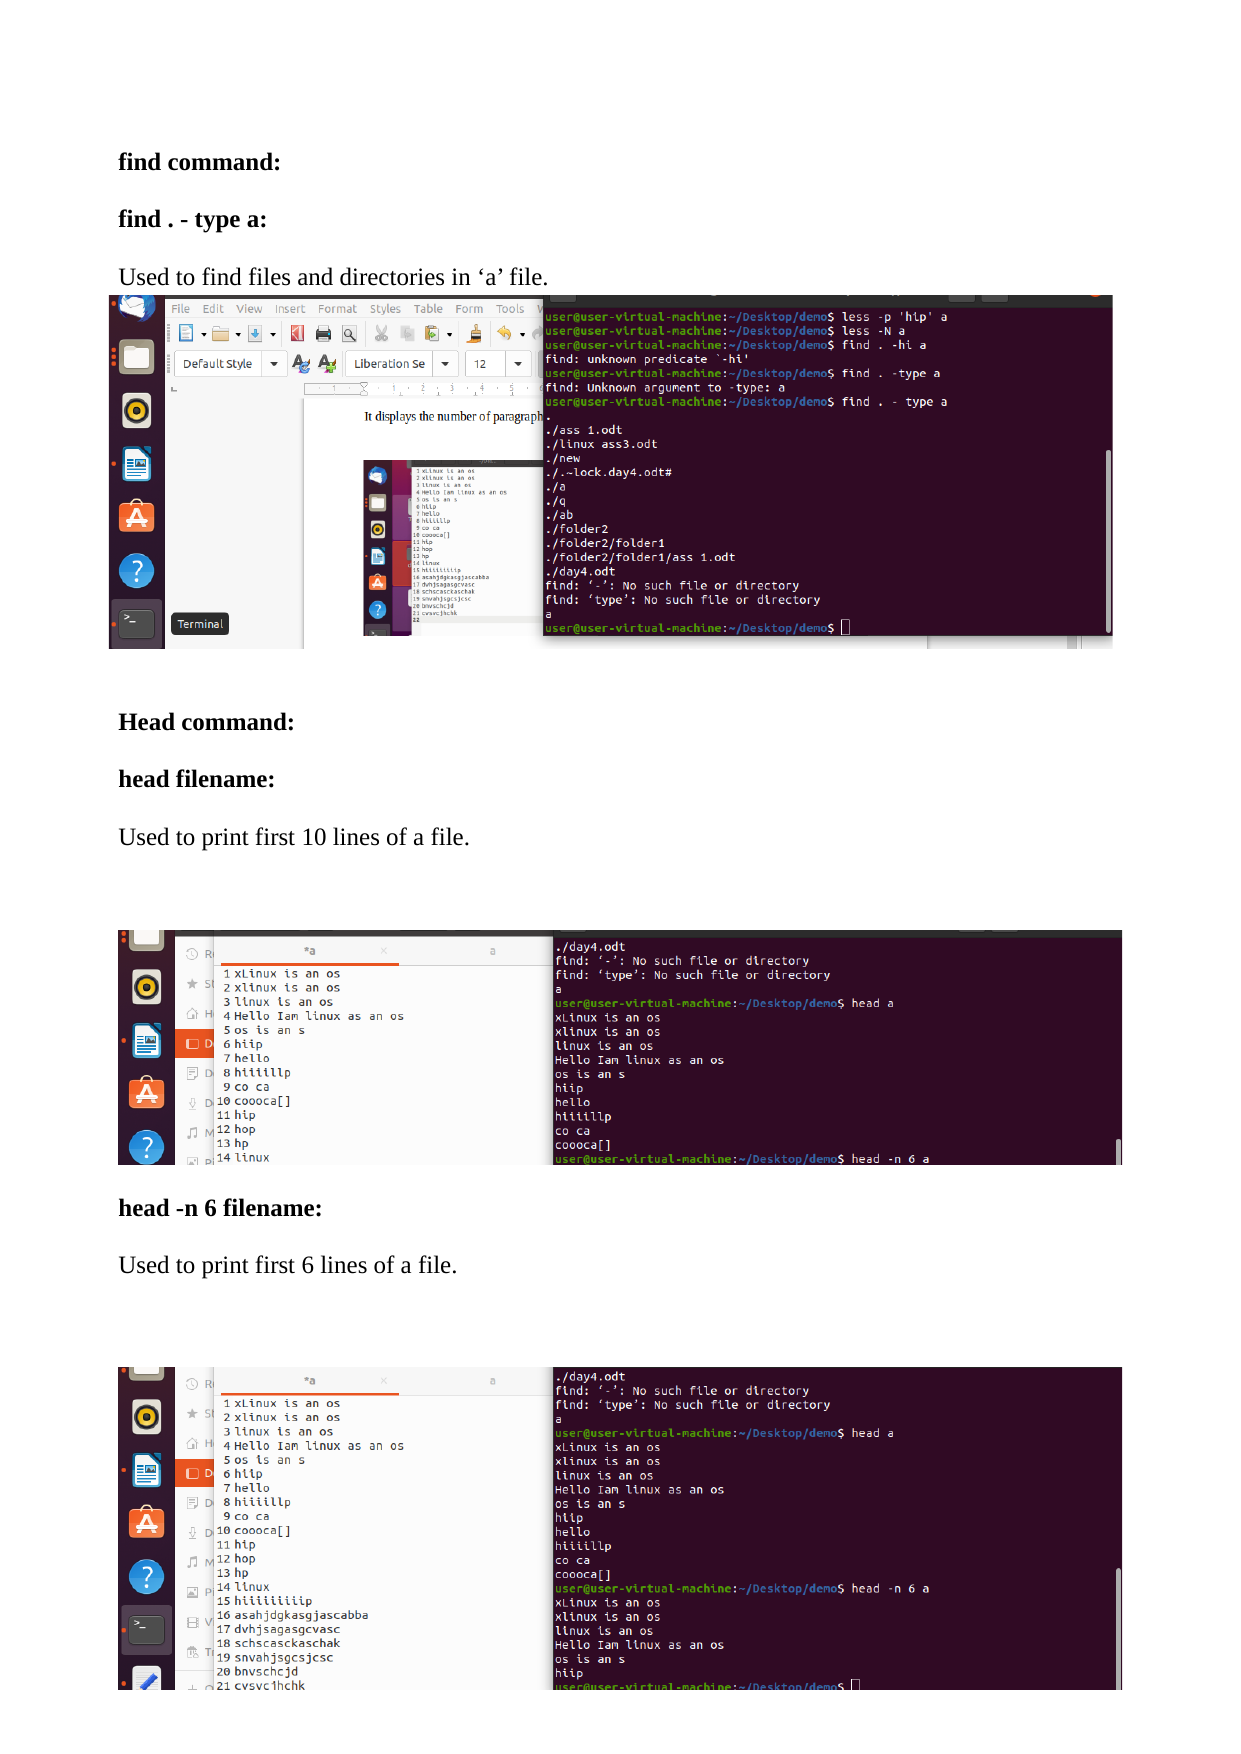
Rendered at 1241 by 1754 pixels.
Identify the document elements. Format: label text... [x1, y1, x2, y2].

text Used to print first 10 lines of a file. [118, 822, 1122, 850]
text Used to print first 6 lines of a file. [118, 1251, 1122, 1279]
picture [118, 930, 1123, 1165]
text head -n 6 filename: [118, 1193, 1122, 1222]
text head filename: [118, 764, 1122, 793]
text Head command: [118, 707, 1122, 735]
picture [108, 295, 1113, 649]
picture [118, 1367, 1123, 1690]
text find . - type a: [118, 204, 1122, 233]
text Used to find files and directories in ‘a’ file. [118, 262, 1122, 291]
text find command: [118, 147, 1122, 176]
